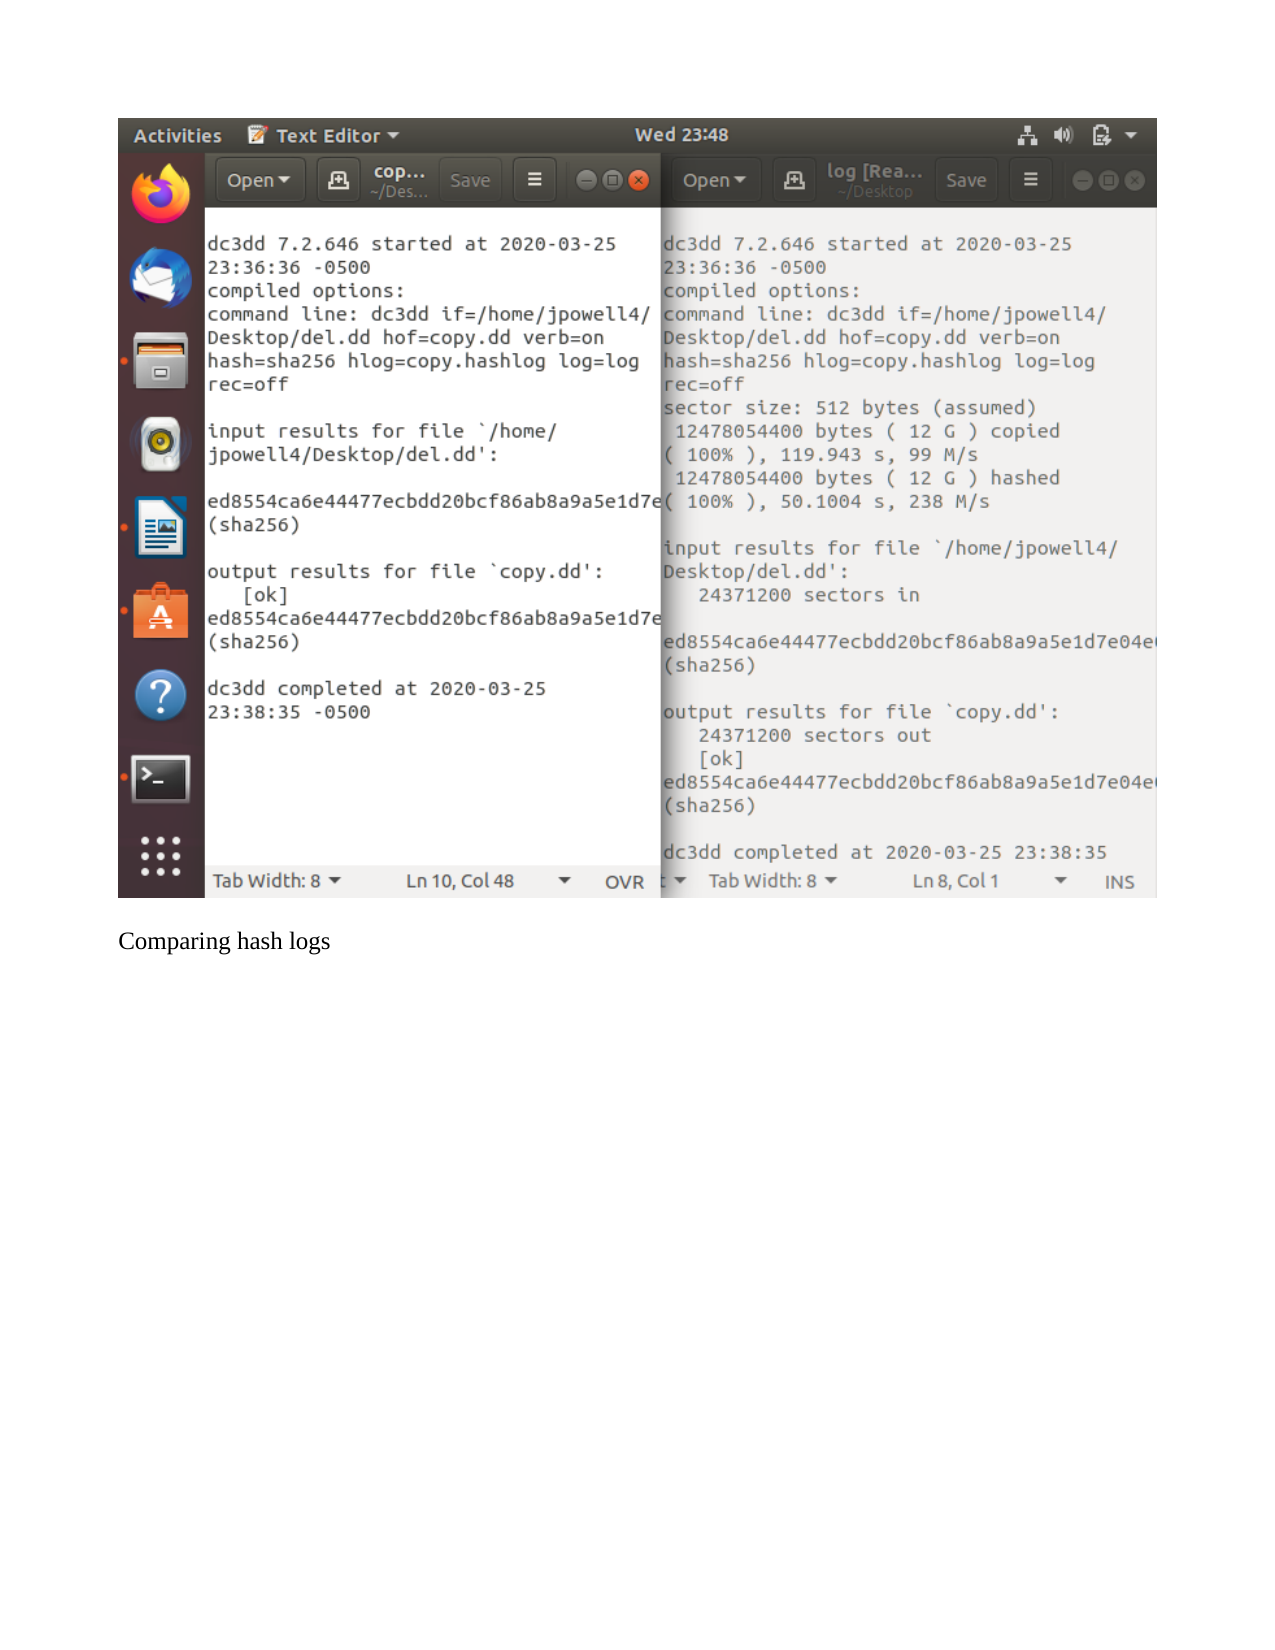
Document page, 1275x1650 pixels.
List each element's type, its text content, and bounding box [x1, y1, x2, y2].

text Comparing hash logs [118, 926, 1157, 955]
picture [118, 118, 1157, 898]
